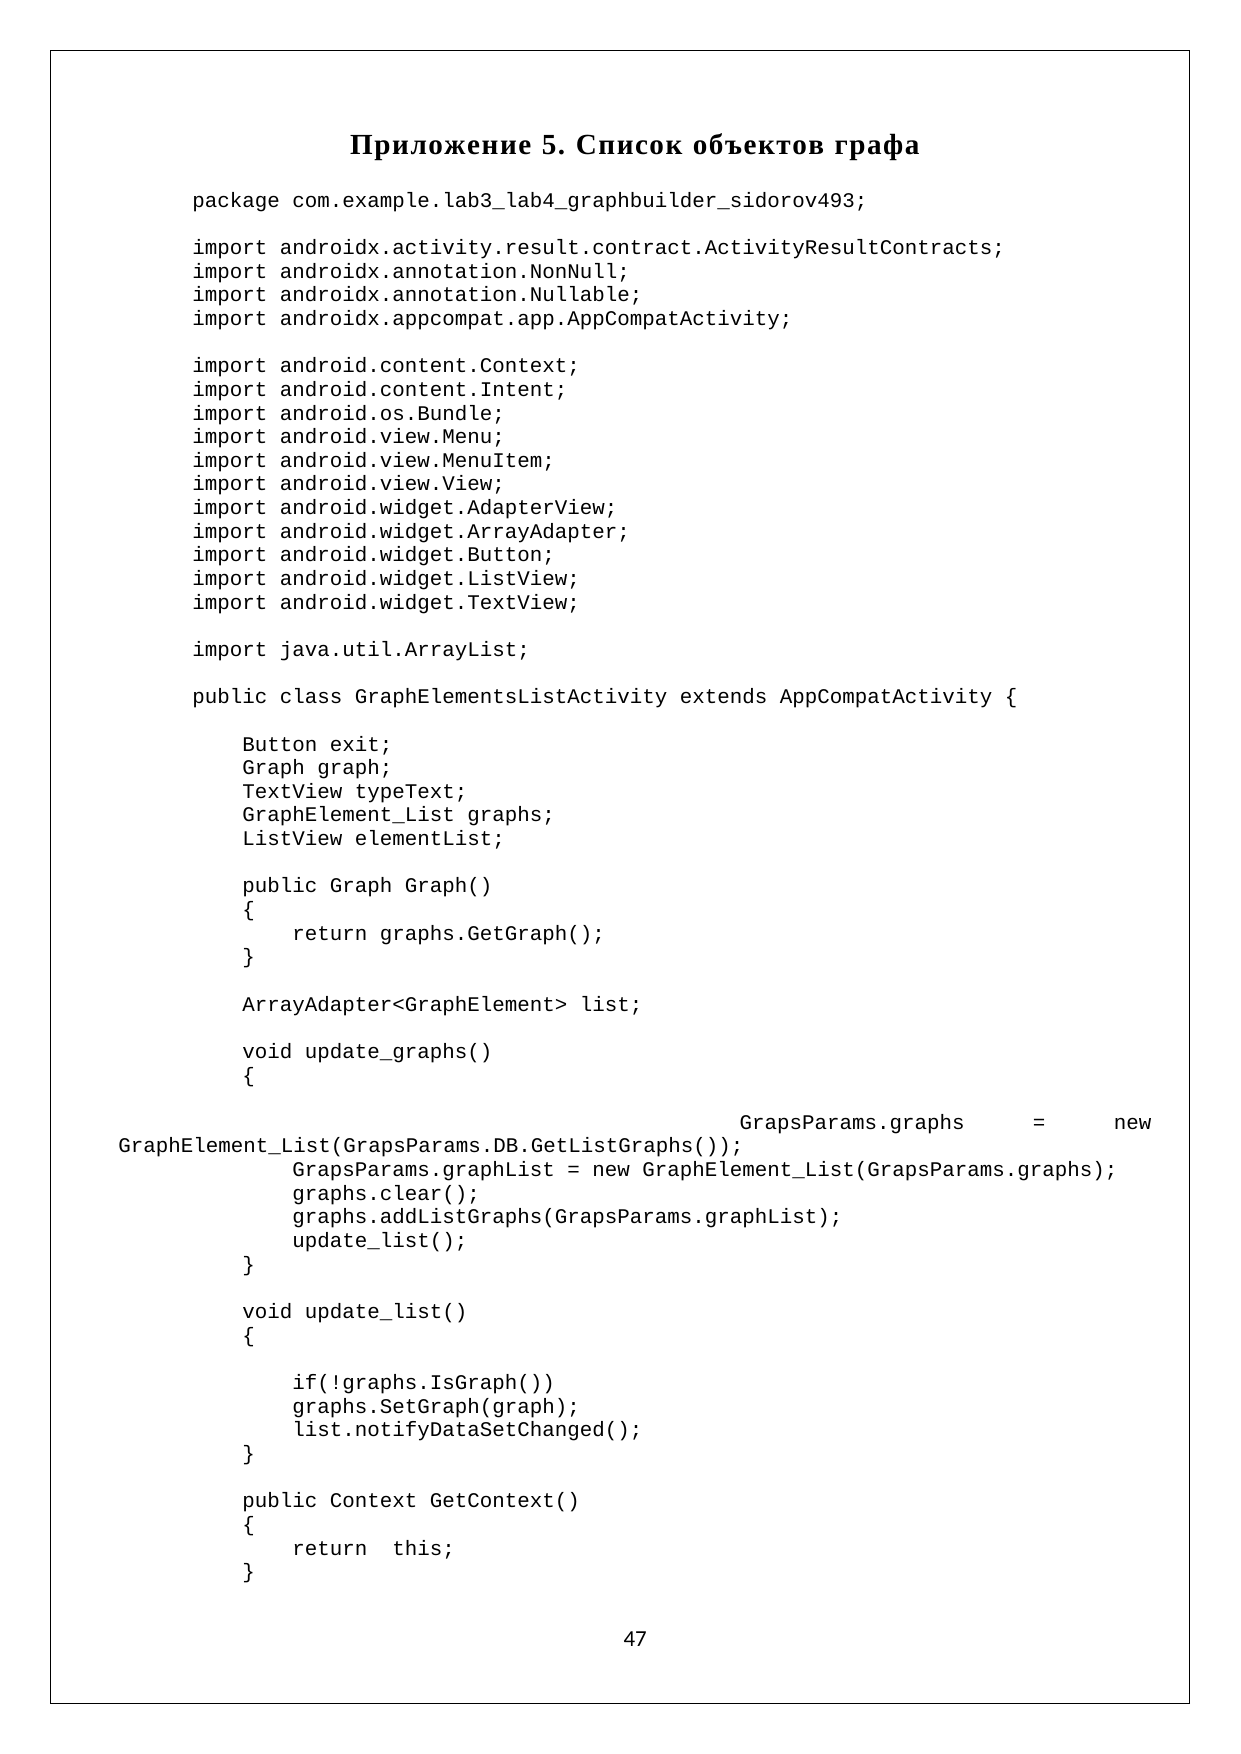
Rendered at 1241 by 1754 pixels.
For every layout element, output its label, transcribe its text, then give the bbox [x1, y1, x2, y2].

text import android.widget.ArrayAdapter; [118, 521, 1152, 544]
text import android.widget.TextView; [118, 592, 1152, 615]
text update_list(); [118, 1230, 1152, 1254]
text import android.content.Context; [118, 355, 1152, 379]
text return this; [118, 1537, 1152, 1561]
text import android.view.Menu; [118, 426, 1152, 450]
text import androidx.activity.result.contract.ActivityResultContracts; [118, 237, 1152, 261]
text return graphs.GetGraph(); [118, 923, 1152, 946]
text graphs.SetGraph(graph); [118, 1396, 1152, 1419]
text Приложение 5. Список объектов графа [118, 127, 1152, 160]
text import android.widget.Button; [118, 544, 1152, 568]
text import java.util.ArrayList; [118, 639, 1152, 663]
text { [118, 1325, 1152, 1348]
text void update_graphs() [118, 1041, 1152, 1064]
text import android.view.View; [118, 473, 1152, 497]
text } [118, 1561, 1152, 1585]
text } [118, 946, 1152, 970]
text ListView elementList; [118, 828, 1152, 852]
text { [118, 1514, 1152, 1537]
text import android.view.MenuItem; [118, 450, 1152, 473]
text public Context GetContext() [118, 1490, 1152, 1514]
text import androidx.appcompat.app.AppCompatActivity; [118, 308, 1152, 332]
text import android.widget.ListView; [118, 568, 1152, 592]
text public class GraphElementsListActivity extends AppCompatActivity { [118, 686, 1152, 710]
text void update_list() [118, 1301, 1152, 1325]
text TextView typeText; [118, 781, 1152, 804]
text import android.os.Bundle; [118, 402, 1152, 426]
text package com.example.lab3_lab4_graphbuilder_sidorov493; [118, 190, 1152, 213]
text list.notifyDataSetChanged(); [118, 1419, 1152, 1443]
text if(!graphs.IsGraph()) [118, 1372, 1152, 1396]
text GrapsParams.graphs = new GraphElement_List(GrapsParams.DB.GetListGraphs()); [118, 1112, 1152, 1159]
text graphs.addListGraphs(GrapsParams.graphList); [118, 1206, 1152, 1230]
text { [118, 899, 1152, 923]
text public Graph Graph() [118, 875, 1152, 899]
text graphs.clear(); [118, 1183, 1152, 1206]
text Graph graph; [118, 757, 1152, 781]
text ArrayAdapter<GraphElement> list; [118, 994, 1152, 1017]
text import android.widget.AdapterView; [118, 497, 1152, 521]
text Button exit; [118, 733, 1152, 757]
text } [118, 1254, 1152, 1277]
text import android.content.Intent; [118, 379, 1152, 402]
text } [118, 1443, 1152, 1467]
text { [118, 1064, 1152, 1088]
text GrapsParams.graphList = new GraphElement_List(GrapsParams.graphs); [118, 1159, 1152, 1183]
text import androidx.annotation.NonNull; [118, 261, 1152, 284]
text import androidx.annotation.Nullable; [118, 284, 1152, 308]
text GraphElement_List graphs; [118, 804, 1152, 828]
